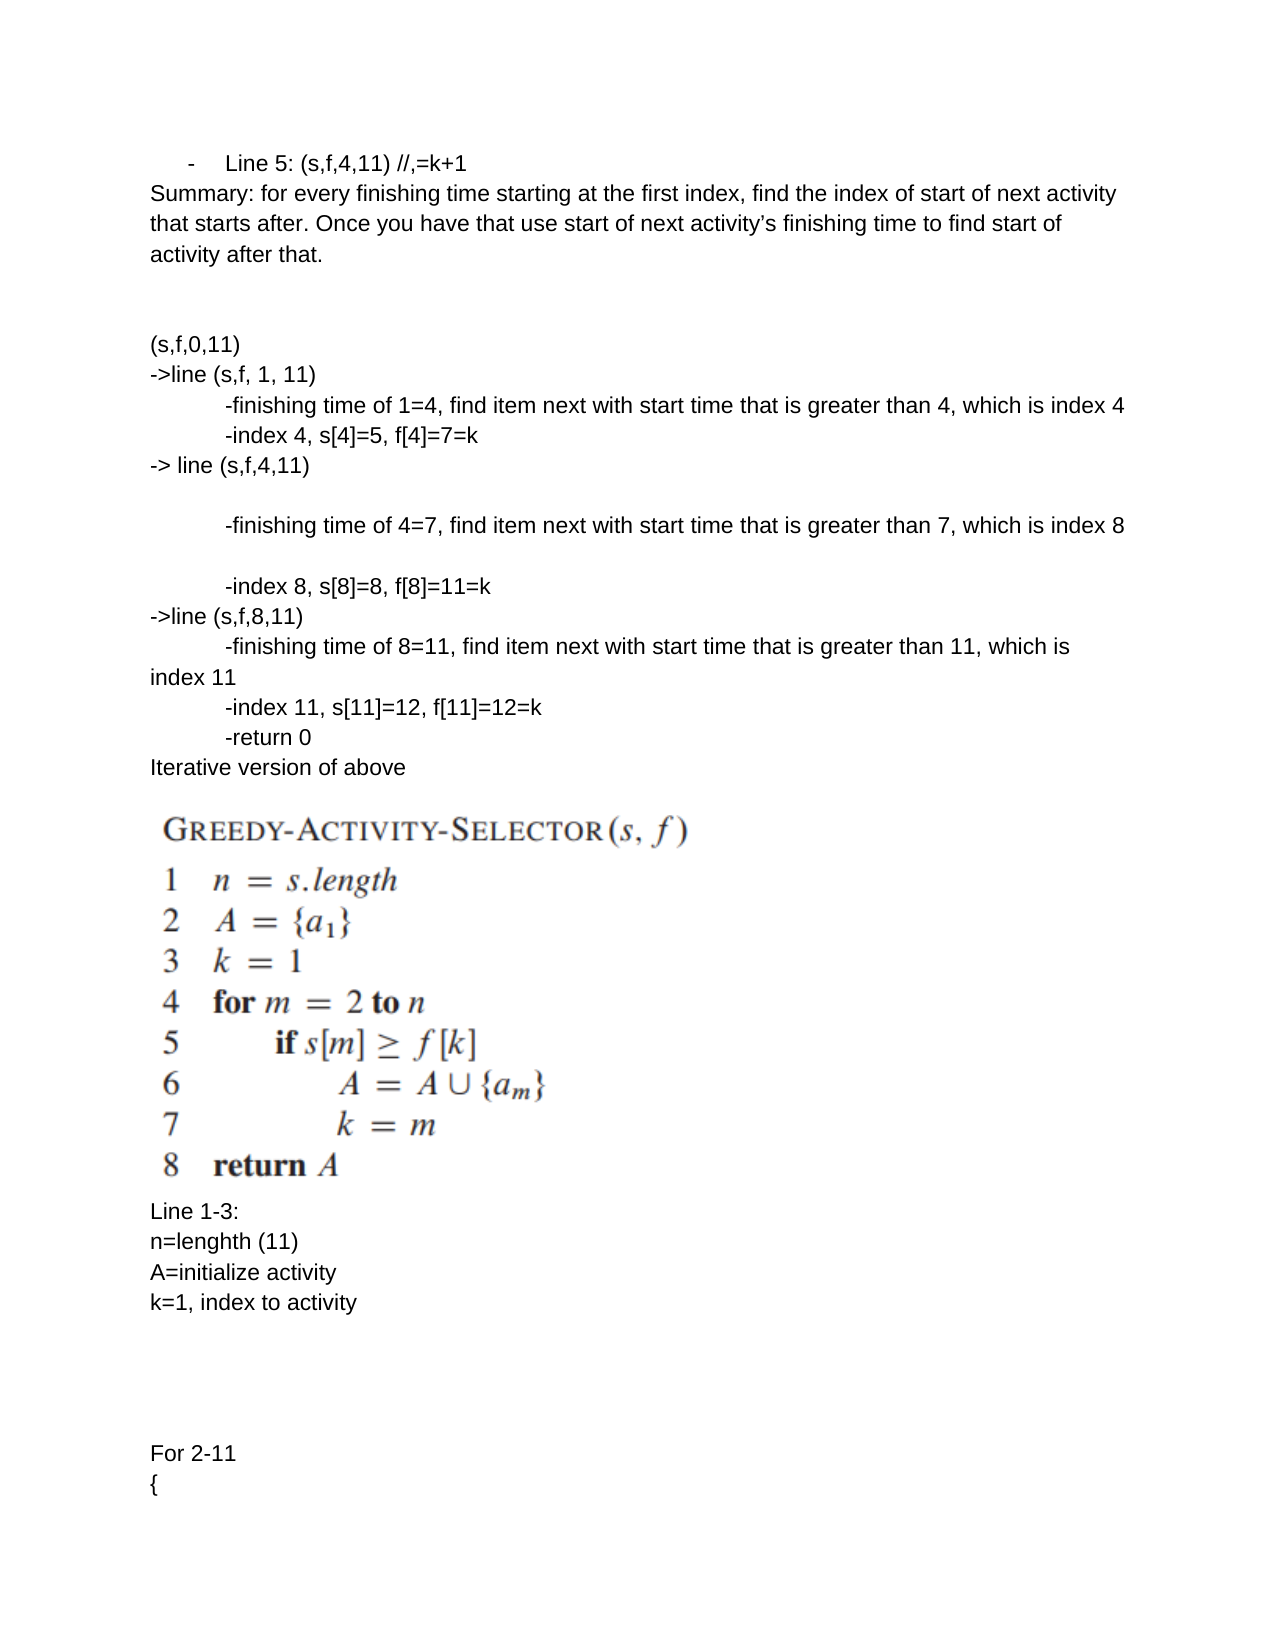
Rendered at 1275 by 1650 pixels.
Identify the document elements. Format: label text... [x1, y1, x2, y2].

text k=1, index to activity [150, 1289, 1125, 1315]
text Line 1-3: [150, 1198, 1125, 1224]
text { [150, 1470, 1125, 1496]
text A=initialize activity [150, 1258, 1125, 1285]
text -index 4, s[4]=5, f[4]=7=k [150, 422, 1125, 448]
text ->line (s,f, 1, 11) [150, 361, 1125, 388]
text Iterative version of above [150, 754, 1125, 781]
text -return 0 [150, 724, 1125, 750]
list Line 5: (s,f,4,11) //,=k+1 [187, 150, 1125, 176]
text (s,f,0,11) [150, 331, 1125, 358]
text For 2-11 [150, 1440, 1125, 1466]
picture [150, 814, 705, 1195]
text -index 8, s[8]=8, f[8]=11=k [150, 573, 1125, 599]
text -finishing time of 1=4, find item next with start time that is greater than 4, which is index 4 [150, 392, 1125, 418]
text -finishing time of 8=11, find item next with start time that is greater than 11, which is index 11 [150, 633, 1125, 690]
text ->line (s,f,8,11) [150, 603, 1125, 629]
text n=lenghth (11) [150, 1228, 1125, 1255]
text -index 11, s[11]=12, f[11]=12=k [150, 694, 1125, 720]
text Summary: for every finishing time starting at the first index, find the index of start of next activity that starts after. Once you have that use start of next activity’s finishing time to find start of activity after that. [150, 180, 1125, 267]
text -> line (s,f,4,11) [150, 452, 1125, 478]
text -finishing time of 4=7, find item next with start time that is greater than 7, which is index 8 [150, 512, 1125, 569]
